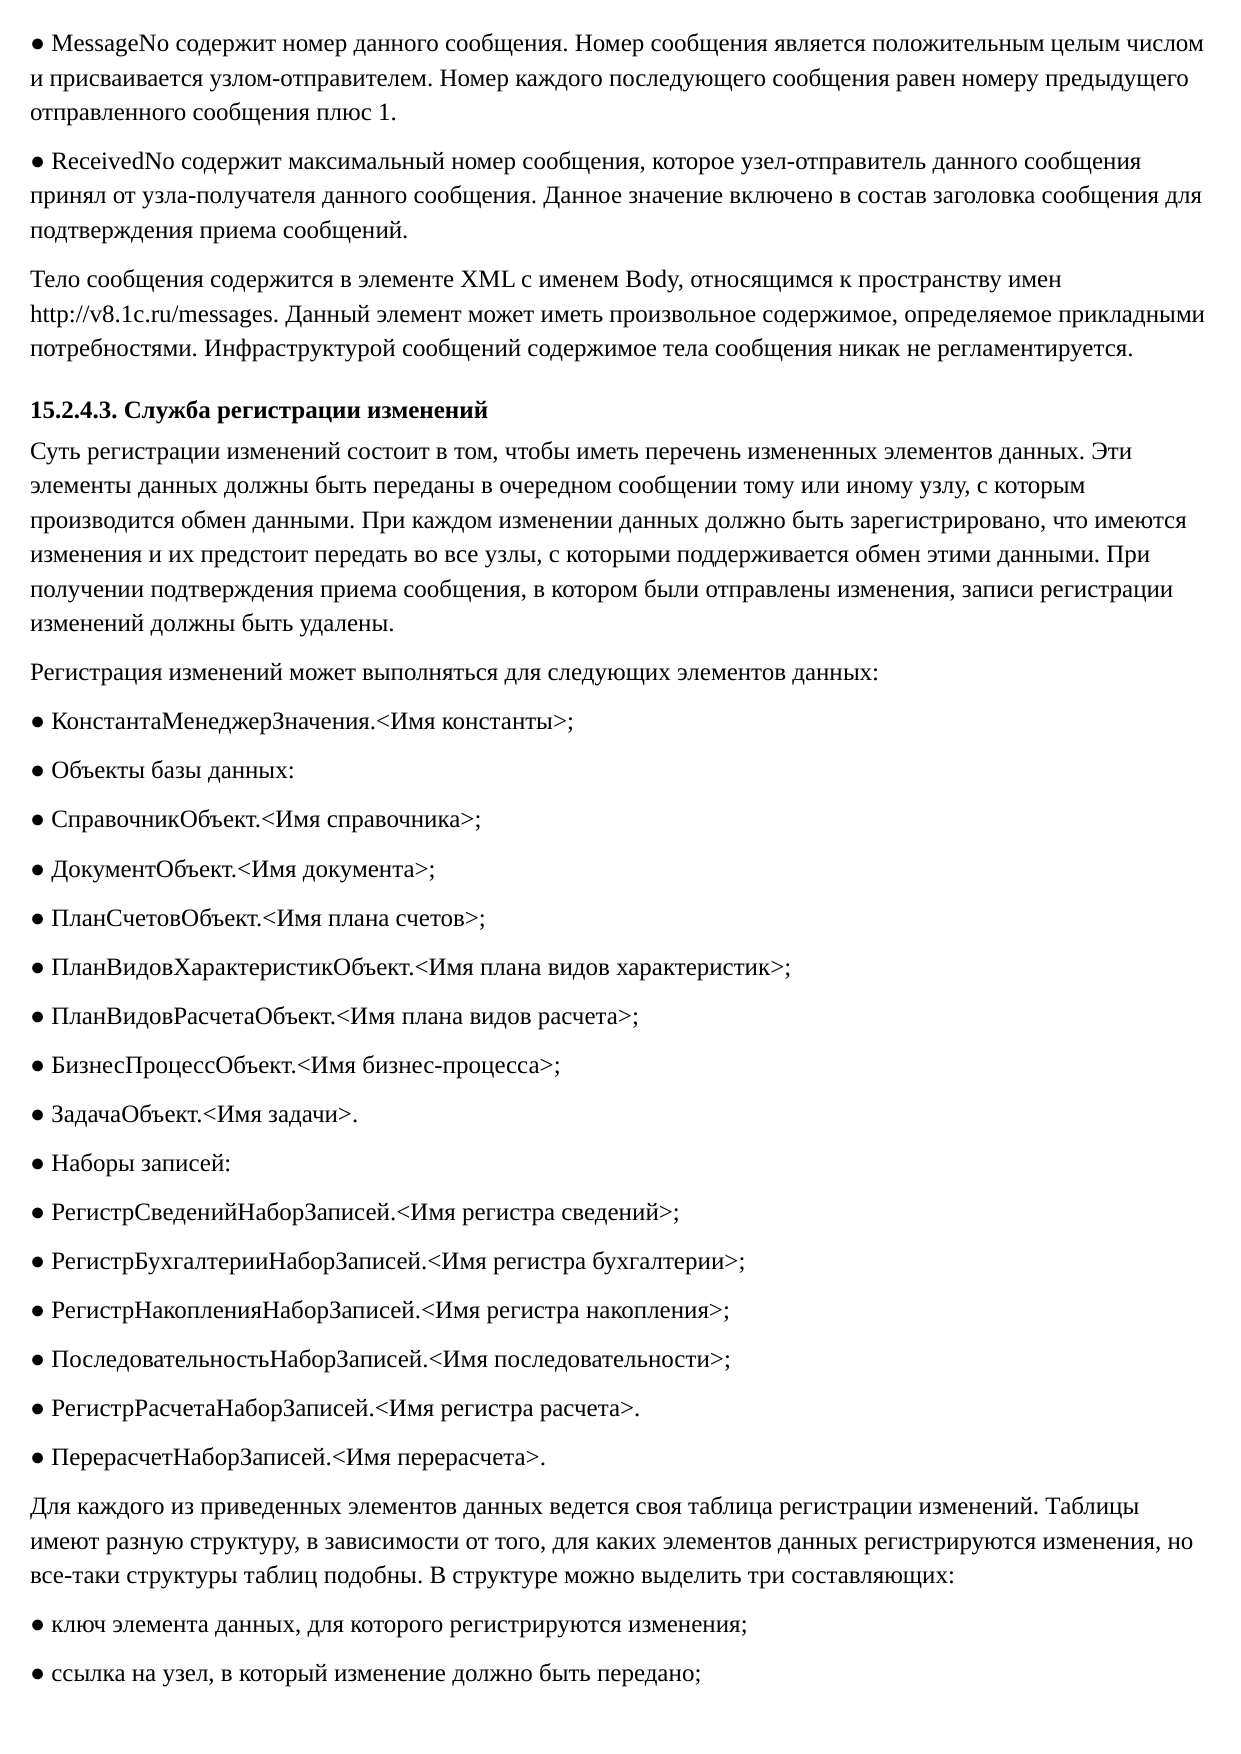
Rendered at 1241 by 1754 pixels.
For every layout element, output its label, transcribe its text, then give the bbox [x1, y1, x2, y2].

text ● ПерерасчетНаборЗаписей.<Имя перерасчета>. [30, 1442, 1211, 1471]
text ● ключ элемента данных, для которого регистрируются изменения; [30, 1609, 1211, 1638]
text Для каждого из приведенных элементов данных ведется своя таблица регистрации изменений. Таблицы имеют разную структуру, в зависимости от того, для каких элементов данных регистрируются изменения, но все-таки структуры таблиц подобны. В структуре можно выделить три составляющих: [30, 1491, 1211, 1589]
text ● РегистрБухгалтерииНаборЗаписей.<Имя регистра бухгалтерии>; [30, 1246, 1211, 1275]
subtitle 15.2.4.3. Служба регистрации изменений [30, 395, 1211, 423]
text ● КонстантаМенеджерЗначения.<Имя константы>; [30, 706, 1211, 735]
text Тело сообщения содержится в элементе XML с именем Body, относящимся к пространству имен http://v8.1c.ru/messages. Данный элемент может иметь произвольное содержимое, определяемое прикладными потребностями. Инфраструктурой сообщений содержимое тела сообщения никак не регламентируется. [30, 264, 1211, 362]
text ● ПланСчетовОбъект.<Имя плана счетов>; [30, 903, 1211, 931]
text Суть регистрации изменений состоит в том, чтобы иметь перечень измененных элементов данных. Эти элементы данных должны быть переданы в очередном сообщении тому или иному узлу, с которым производится обмен данными. При каждом изменении данных должно быть зарегистрировано, что имеются изменения и их предстоит передать во все узлы, с которыми поддерживается обмен этими данными. При получении подтверждения приема сообщения, в котором были отправлены изменения, записи регистрации изменений должны быть удалены. [30, 436, 1211, 637]
text ● ПланВидовРасчетаОбъект.<Имя плана видов расчета>; [30, 1001, 1211, 1029]
text ● Объекты базы данных: [30, 756, 1211, 784]
text ● ReceivedNo содержит максимальный номер сообщения, которое узел-отправитель данного сообщения принял от узла-получателя данного сообщения. Данное значение включено в состав заголовка сообщения для подтверждения приема сообщений. [30, 146, 1211, 244]
text ● РегистрНакопленияНаборЗаписей.<Имя регистра накопления>; [30, 1295, 1211, 1324]
text Регистрация изменений может выполняться для следующих элементов данных: [30, 657, 1211, 686]
text ● ДокументОбъект.<Имя документа>; [30, 854, 1211, 882]
text ● РегистрСведенийНаборЗаписей.<Имя регистра сведений>; [30, 1197, 1211, 1226]
text ● MessageNo содержит номер данного сообщения. Номер сообщения является положительным целым числом и присваивается узлом-отправителем. Номер каждого последующего сообщения равен номеру предыдущего отправленного сообщения плюс 1. [30, 28, 1211, 126]
text ● Наборы записей: [30, 1148, 1211, 1177]
text ● ЗадачаОбъект.<Имя задачи>. [30, 1099, 1211, 1128]
text ● СправочникОбъект.<Имя справочника>; [30, 804, 1211, 833]
text ● БизнесПроцессОбъект.<Имя бизнес-процесса>; [30, 1050, 1211, 1079]
text ● РегистрРасчетаНаборЗаписей.<Имя регистра расчета>. [30, 1393, 1211, 1422]
text ● ПланВидовХарактеристикОбъект.<Имя плана видов характеристик>; [30, 952, 1211, 981]
text ● ссылка на узел, в который изменение должно быть передано; [30, 1658, 1211, 1687]
text ● ПоследовательностьНаборЗаписей.<Имя последовательности>; [30, 1344, 1211, 1373]
